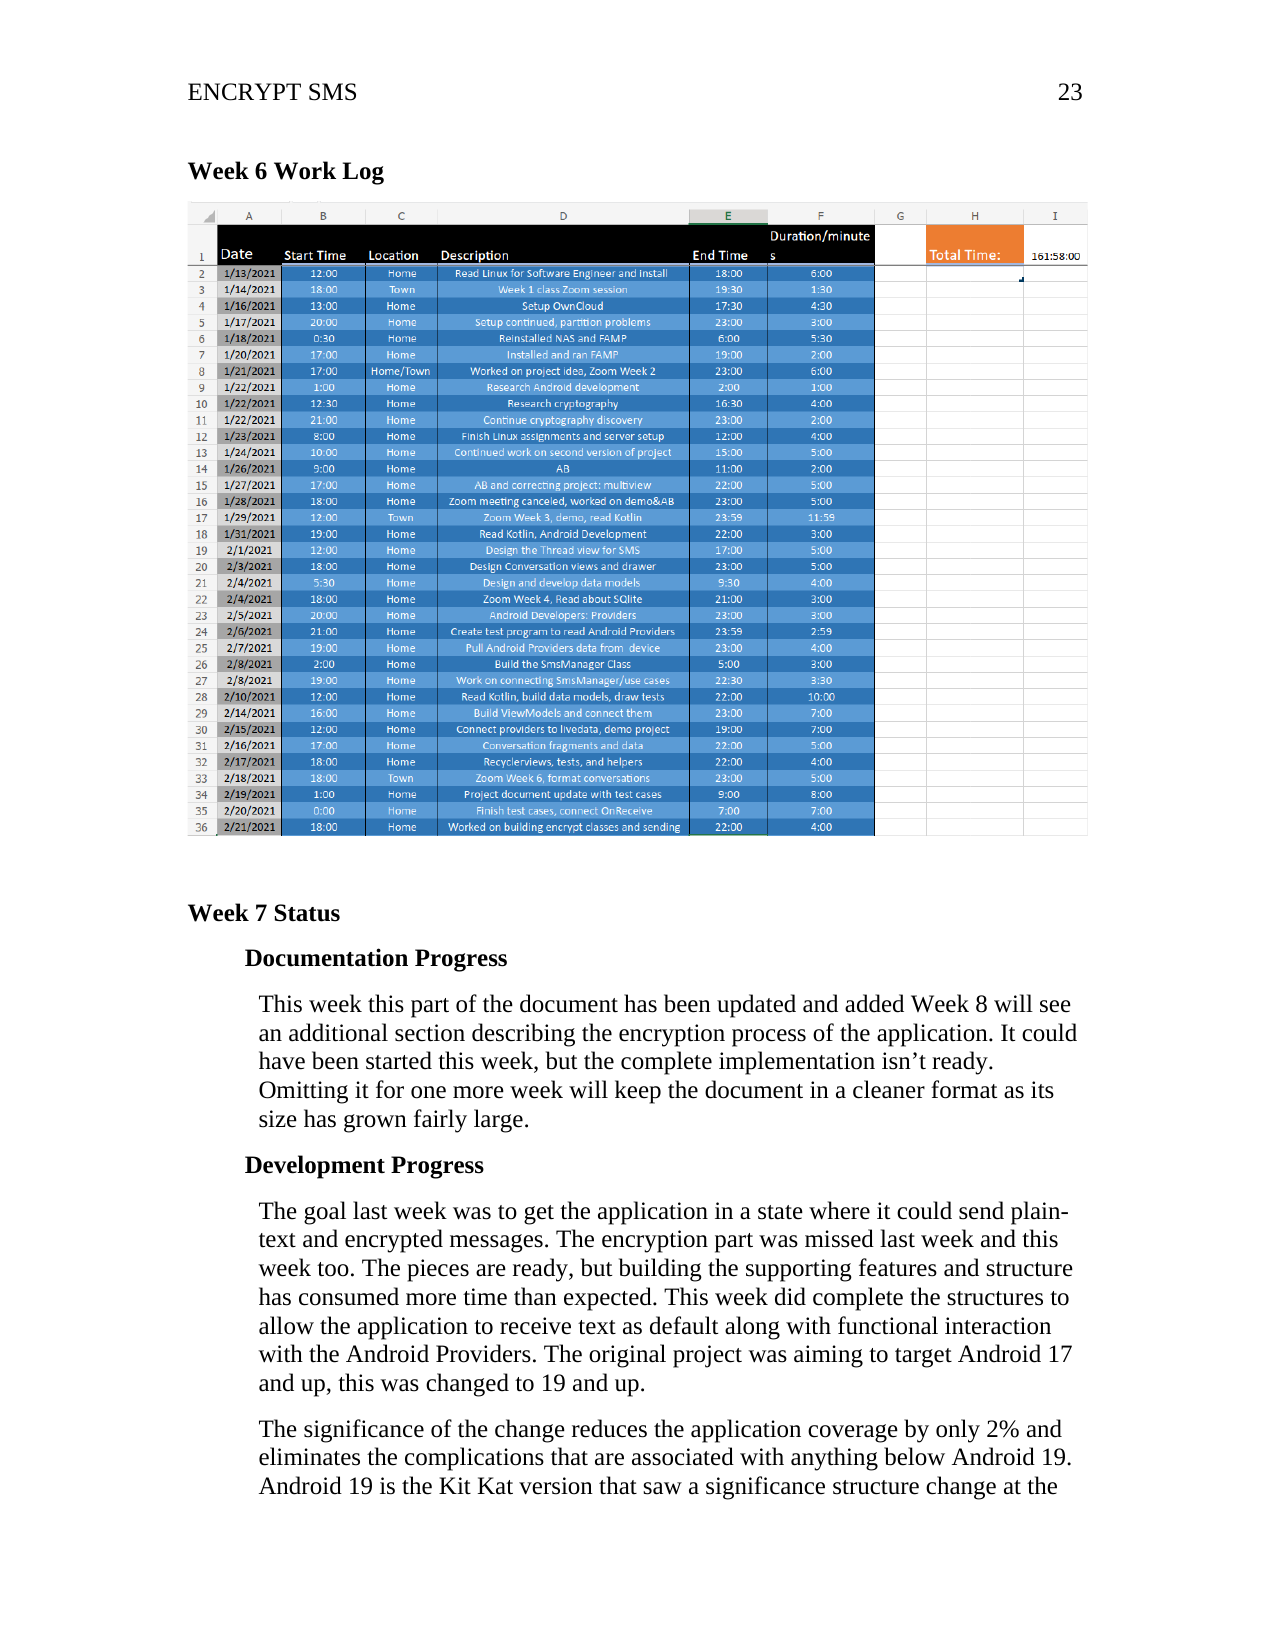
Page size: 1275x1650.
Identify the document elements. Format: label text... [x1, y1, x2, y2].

subtitle Week 6 Work Log [187, 156, 1087, 185]
picture [187, 201, 1088, 836]
text The goal last week was to get the application in a state where it could send plain-text and encrypted messages. The encryption part was missed last week and this week too. The pieces are ready, but building the supporting features and structure has consumed more time than expected. This week did complete the structures to allow the application to receive text as default along with functional interaction with the Android Providers. The original project was aiming to target Android 17 and up, this was changed to 19 and up. [258, 1196, 1087, 1397]
text The significance of the change reduces the application coverage by only 2% and eliminates the complications that are associated with anything below Android 19. Android 19 is the Kit Kat version that saw a significance structure change at the [258, 1414, 1087, 1500]
subtitle Development Progress [244, 1150, 1087, 1179]
subtitle Documentation Progress [244, 943, 1087, 972]
subtitle Week 7 Status [187, 898, 1087, 927]
text This week this part of the document has been updated and added Week 8 will see an additional section describing the encryption process of the application. It could have been started this week, but the complete implementation isn’t ready. Omitting it for one more week will keep the document in a cleaner format as its size has grown fairly large. [258, 989, 1087, 1133]
